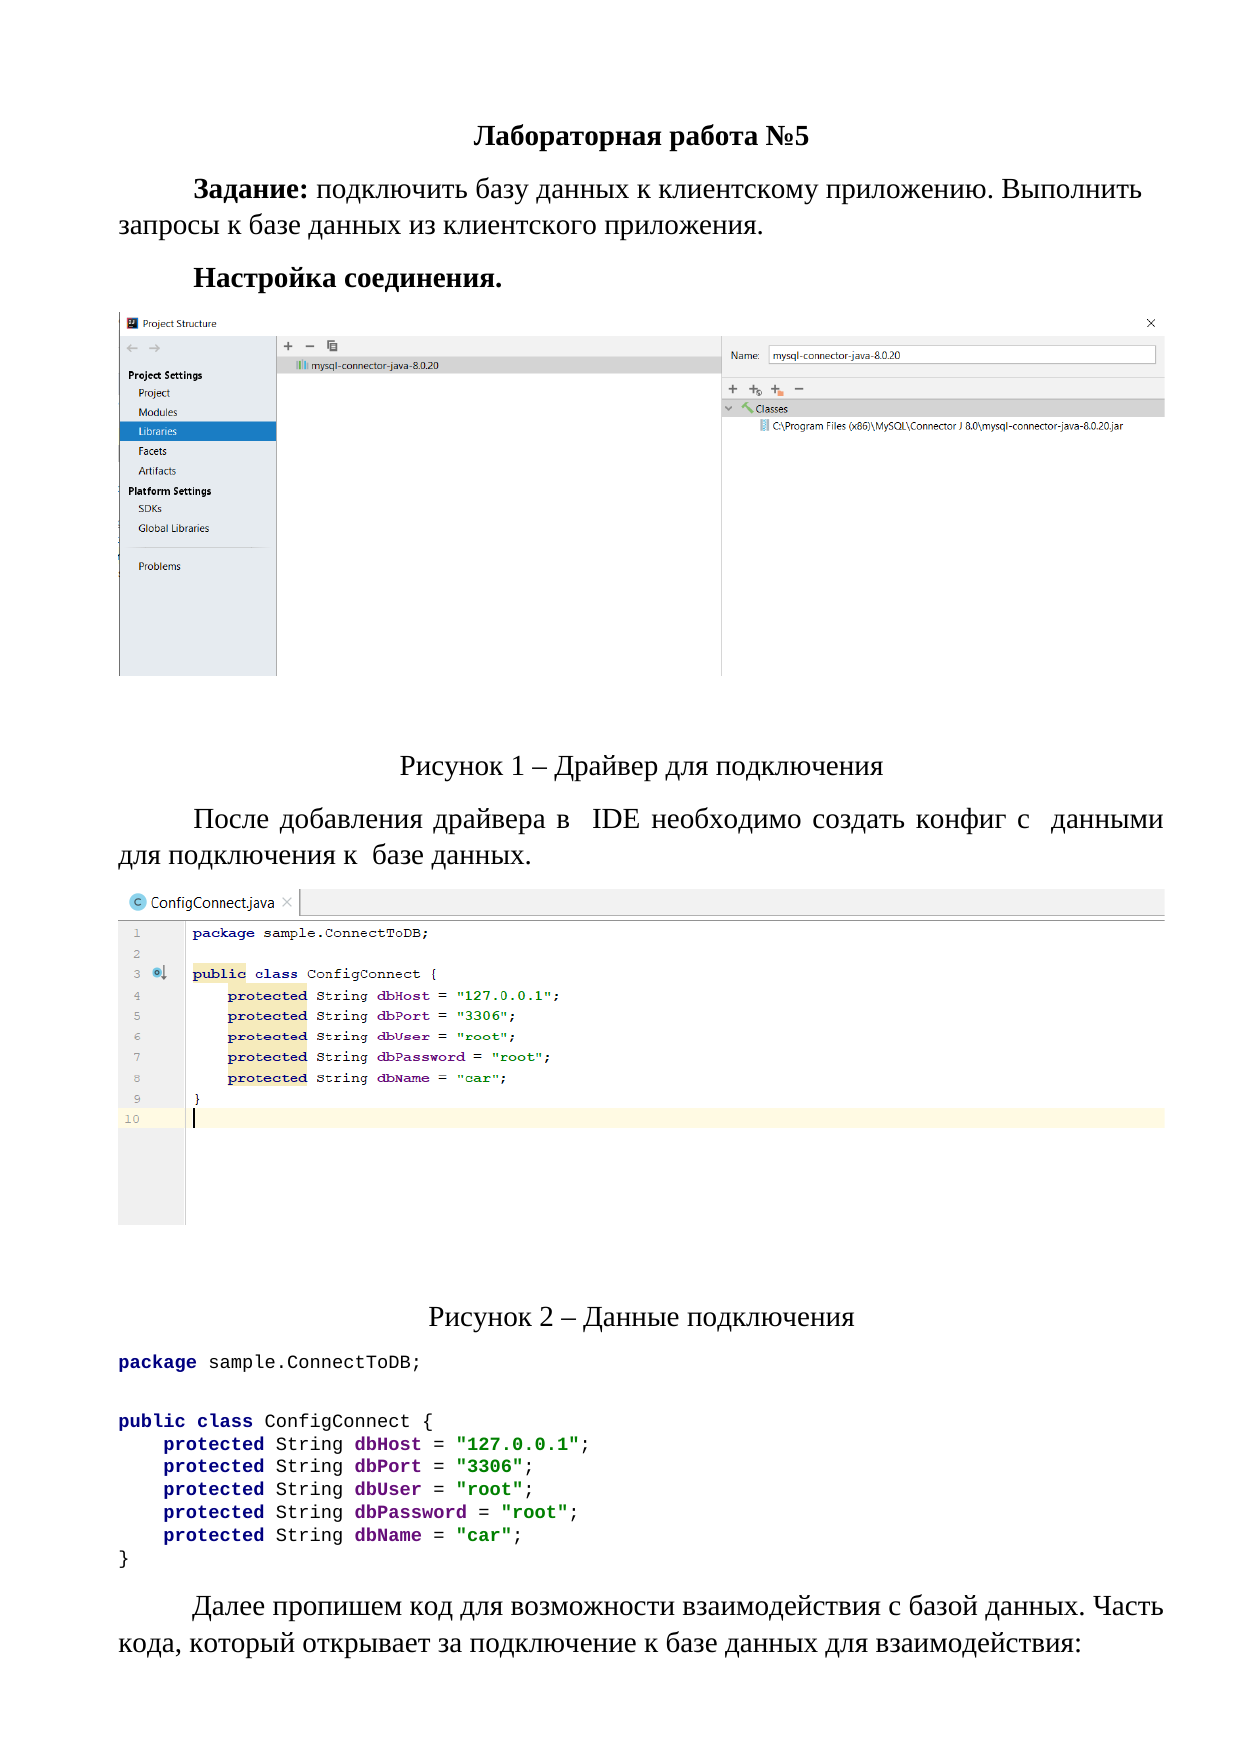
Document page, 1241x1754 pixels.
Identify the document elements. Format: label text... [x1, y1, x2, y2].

text Рисунок 1 – Драйвер для подключения [118, 748, 1164, 782]
text package sample.ConnectToDB; public class ConfigConnect { protected String dbHost = "127.0.0.1"; protected String dbPort = "3306"; protected String dbUser = "root"; protected String dbPassword = "root"; protected String dbName = "car"; } [118, 1352, 1164, 1570]
text Рисунок 2 – Данные подключения [118, 1299, 1164, 1333]
picture [118, 889, 1165, 1225]
text Задание: подключить базу данных к клиентскому приложению. Выполнить запросы к базе данных из клиентского приложения. [118, 171, 1164, 241]
text Лабораторная работа №5 [118, 118, 1164, 152]
text Настройка соединения. [118, 260, 1164, 293]
picture [118, 312, 1165, 676]
text После добавления драйвера в IDE необходимо создать конфиг с данными для подключения к базе данных. [118, 801, 1164, 871]
text Далее пропишем код для возможности взаимодействия с базой данных. Часть кода, который открывает за подключение к базе данных для взаимодействия: [118, 1588, 1164, 1658]
